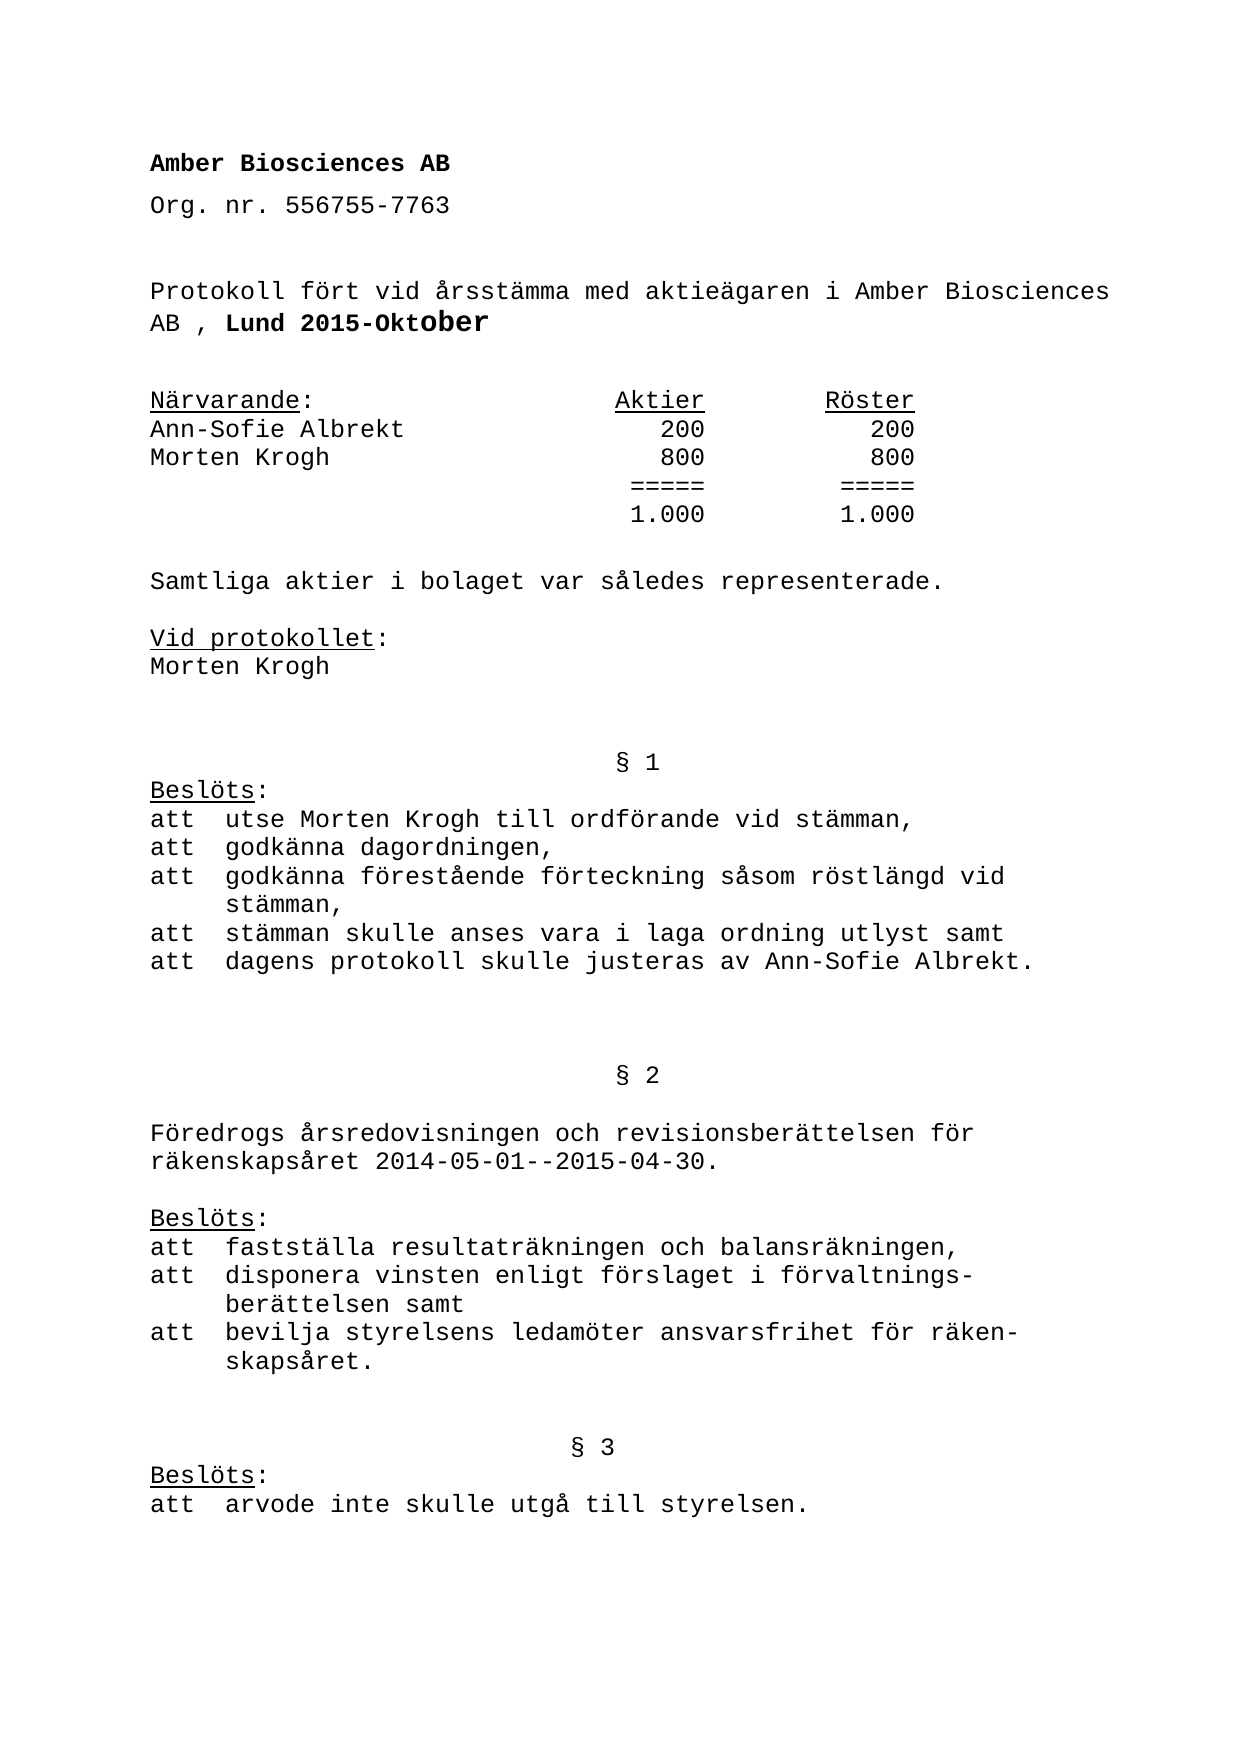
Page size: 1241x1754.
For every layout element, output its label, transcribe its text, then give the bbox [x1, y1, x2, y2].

text att godkänna dagordningen, [150, 834, 1180, 863]
text Närvarande: Aktier Röster [150, 387, 1180, 416]
text Beslöts: [150, 1462, 1180, 1491]
text § 2 [150, 1063, 1180, 1091]
text Beslöts: [150, 1206, 1180, 1234]
text att bevilja styrelsens ledamöter ansvarsfrihet för räken- [150, 1320, 1180, 1348]
text Samtliga aktier i bolaget var således representerade. [150, 568, 1180, 597]
text § 3 [150, 1434, 1180, 1462]
text att arvode inte skulle utgå till styrelsen. [150, 1491, 1180, 1519]
text 1.000 1.000 [150, 502, 1180, 530]
text att dagens protokoll skulle justeras av Ann-Sofie Albrekt. [150, 949, 1180, 977]
text att disponera vinsten enligt förslaget i förvaltnings- [150, 1263, 1180, 1291]
text Org. nr. 556755-7763 [150, 193, 1180, 221]
text Föredrogs årsredovisningen och revisionsberättelsen för [150, 1120, 1180, 1148]
text berättelsen samt [150, 1291, 1180, 1320]
text Morten Krogh 800 800 [150, 444, 1180, 473]
text Protokoll fört vid årsstämma med aktieägaren i Amber Biosciences AB , Lund 2015-Oktober [150, 278, 1180, 339]
text Amber Biosciences AB [150, 150, 1180, 178]
text att fastställa resultaträkningen och balansräkningen, [150, 1234, 1180, 1263]
text Vid protokollet: [150, 625, 1180, 654]
text räkenskapsåret 2014-05-01--2015-04-30. [150, 1148, 1180, 1177]
text Morten Krogh [150, 654, 1180, 682]
text stämman, [150, 892, 1180, 920]
text § 1 [150, 749, 1180, 777]
text att godkänna förestående förteckning såsom röstlängd vid [150, 863, 1180, 892]
text ===== ===== [150, 473, 1180, 502]
text att stämman skulle anses vara i laga ordning utlyst samt [150, 920, 1180, 949]
text att utse Morten Krogh till ordförande vid stämman, [150, 806, 1180, 834]
text Beslöts: [150, 777, 1180, 806]
text Ann-Sofie Albrekt 200 200 [150, 416, 1180, 444]
text skapsåret. [150, 1348, 1180, 1377]
